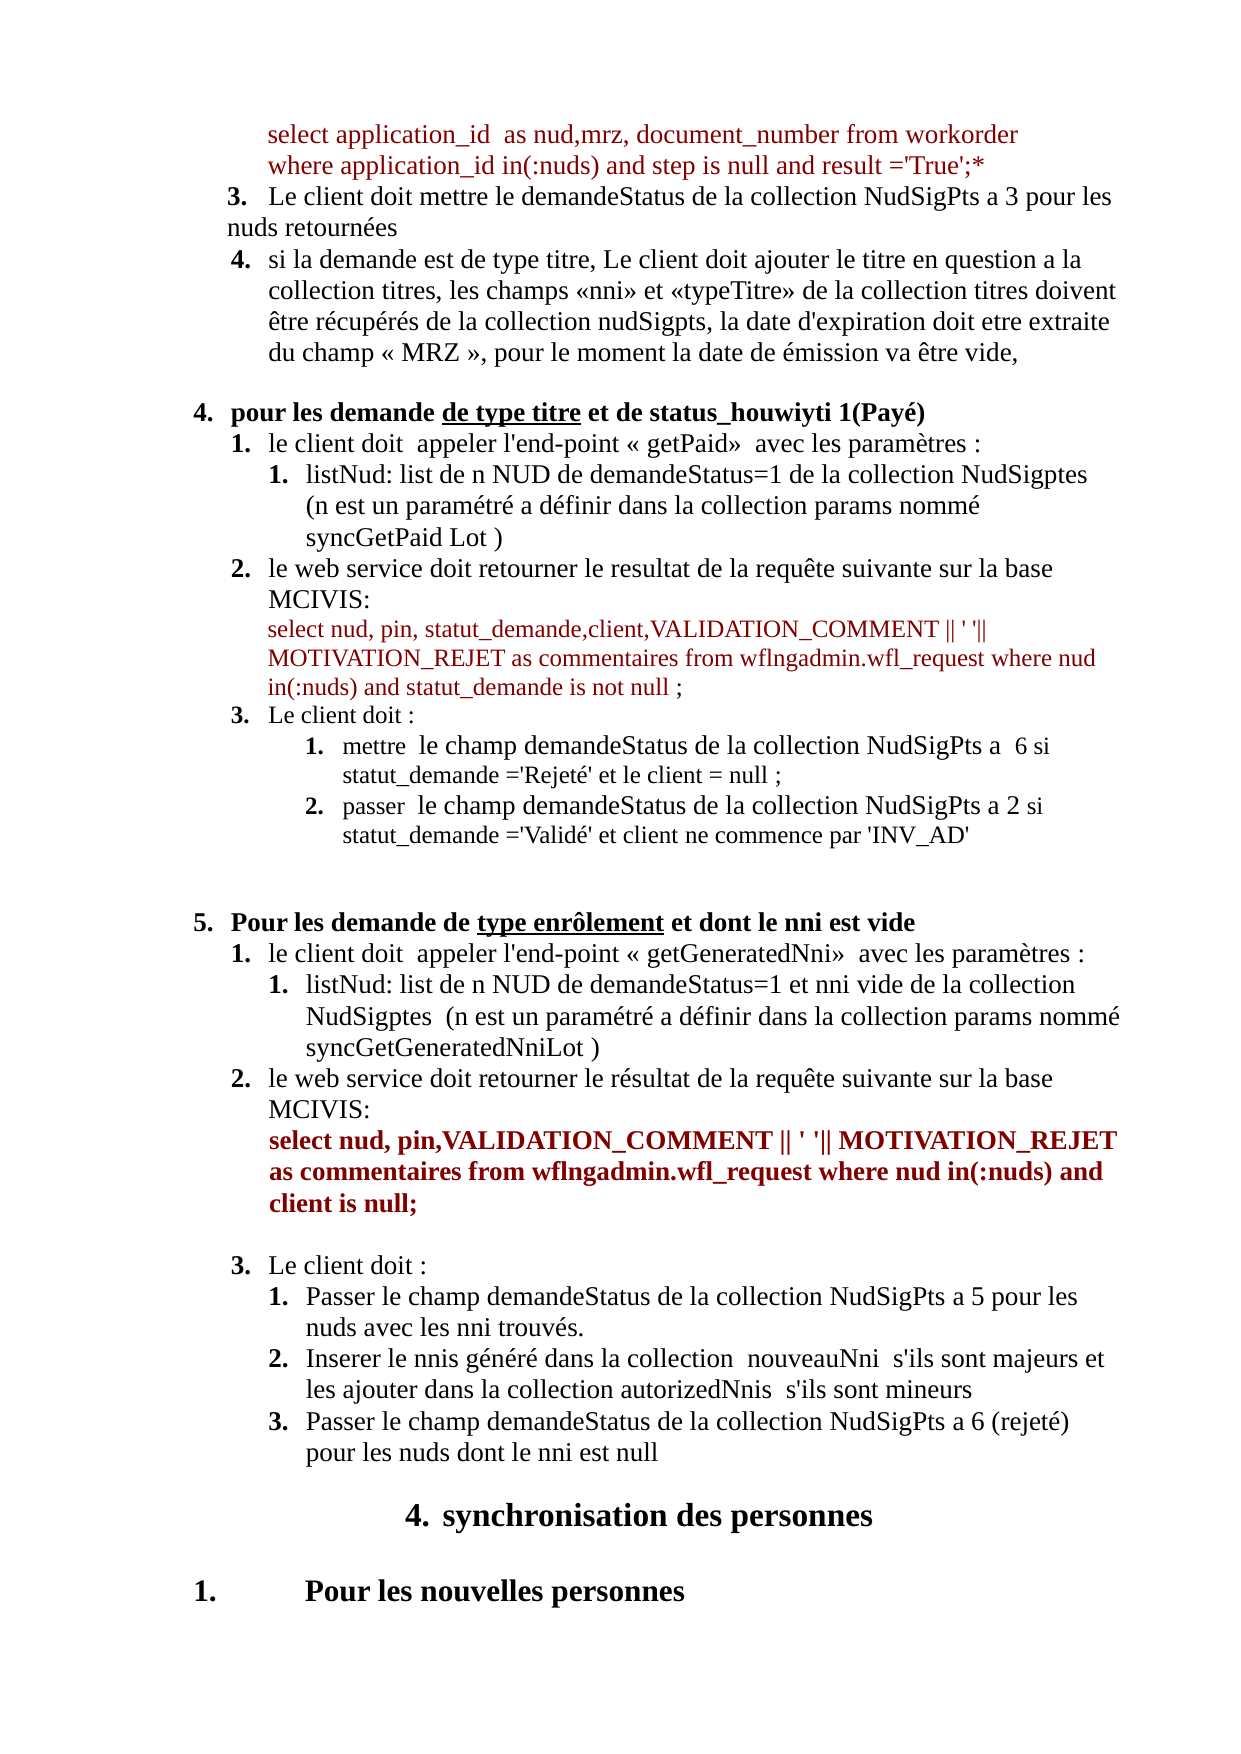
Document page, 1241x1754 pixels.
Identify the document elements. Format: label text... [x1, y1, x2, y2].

list listNud: list de n NUD de demandeStatus=1 de la collection NudSigptes (n est un paramétré a définir dans la collection params nommé syncGetPaid Lot ) [268, 458, 1122, 552]
list le web service doit retourner le resultat de la requête suivante sur la base MCIVIS: [231, 552, 1122, 614]
list le client doit appeler l'end-point « getPaid» avec les paramètres : [231, 427, 1122, 458]
list Pour les nouvelles personnes [193, 1572, 1122, 1608]
list mettre le champ demandeStatus de la collection NudSigPts a 6 si statut_demande ='Rejeté' et le client = null ; [305, 729, 1122, 789]
list Inserer le nnis généré dans la collection nouveauNni s'ils sont majeurs et les ajouter dans la collection autorizedNnis s'ils sont mineurs [268, 1342, 1122, 1405]
list le client doit appeler l'end-point « getGeneratedNni» avec les paramètres : [231, 937, 1122, 969]
list Le client doit : [231, 1249, 1122, 1280]
text select nud, pin,VALIDATION_COMMENT || ' '|| MOTIVATION_REJET as commentaires from wflngadmin.wfl_request where nud in(:nuds) and client is null; [269, 1124, 1122, 1218]
text select application_id as nud,mrz, document_number from workorder [267, 118, 1122, 149]
list passer le champ demandeStatus de la collection NudSigPts a 2 si statut_demande ='Validé' et client ne commence par 'INV_AD' [305, 789, 1122, 849]
list Passer le champ demandeStatus de la collection NudSigPts a 6 (rejeté) pour les nuds dont le nni est null [268, 1405, 1122, 1467]
list synchronisation des personnes [156, 1496, 1122, 1534]
list Le client doit : [231, 700, 1122, 729]
list Le client doit mettre le demandeStatus de la collection NudSigPts a 3 pour les nuds retournées [227, 180, 1122, 243]
list pour les demande de type titre et de status_houwiyti 1(Payé) [193, 396, 1122, 427]
list le web service doit retourner le résultat de la requête suivante sur la base MCIVIS: [231, 1062, 1122, 1124]
text select nud, pin, statut_demande,client,VALIDATION_COMMENT || ' '|| MOTIVATION_REJET as commentaires from wflngadmin.wfl_request where nud in(:nuds) and statut_demande is not null ; [267, 614, 1122, 700]
list si la demande est de type titre, Le client doit ajouter le titre en question a la collection titres, les champs «nni» et «typeTitre» de la collection titres doivent être récupérés de la collection nudSigpts, la date d'expiration doit etre extraite du champ « MRZ », pour le moment la date de émission va être vide, [231, 243, 1122, 367]
list listNud: list de n NUD de demandeStatus=1 et nni vide de la collection NudSigptes (n est un paramétré a définir dans la collection params nommé syncGetGeneratedNniLot ) [268, 969, 1122, 1062]
list Pour les demande de type enrôlement et dont le nni est vide [193, 906, 1122, 937]
list Passer le champ demandeStatus de la collection NudSigPts a 5 pour les nuds avec les nni trouvés. [268, 1280, 1122, 1342]
text where application_id in(:nuds) and step is null and result ='True';* [267, 149, 1122, 180]
